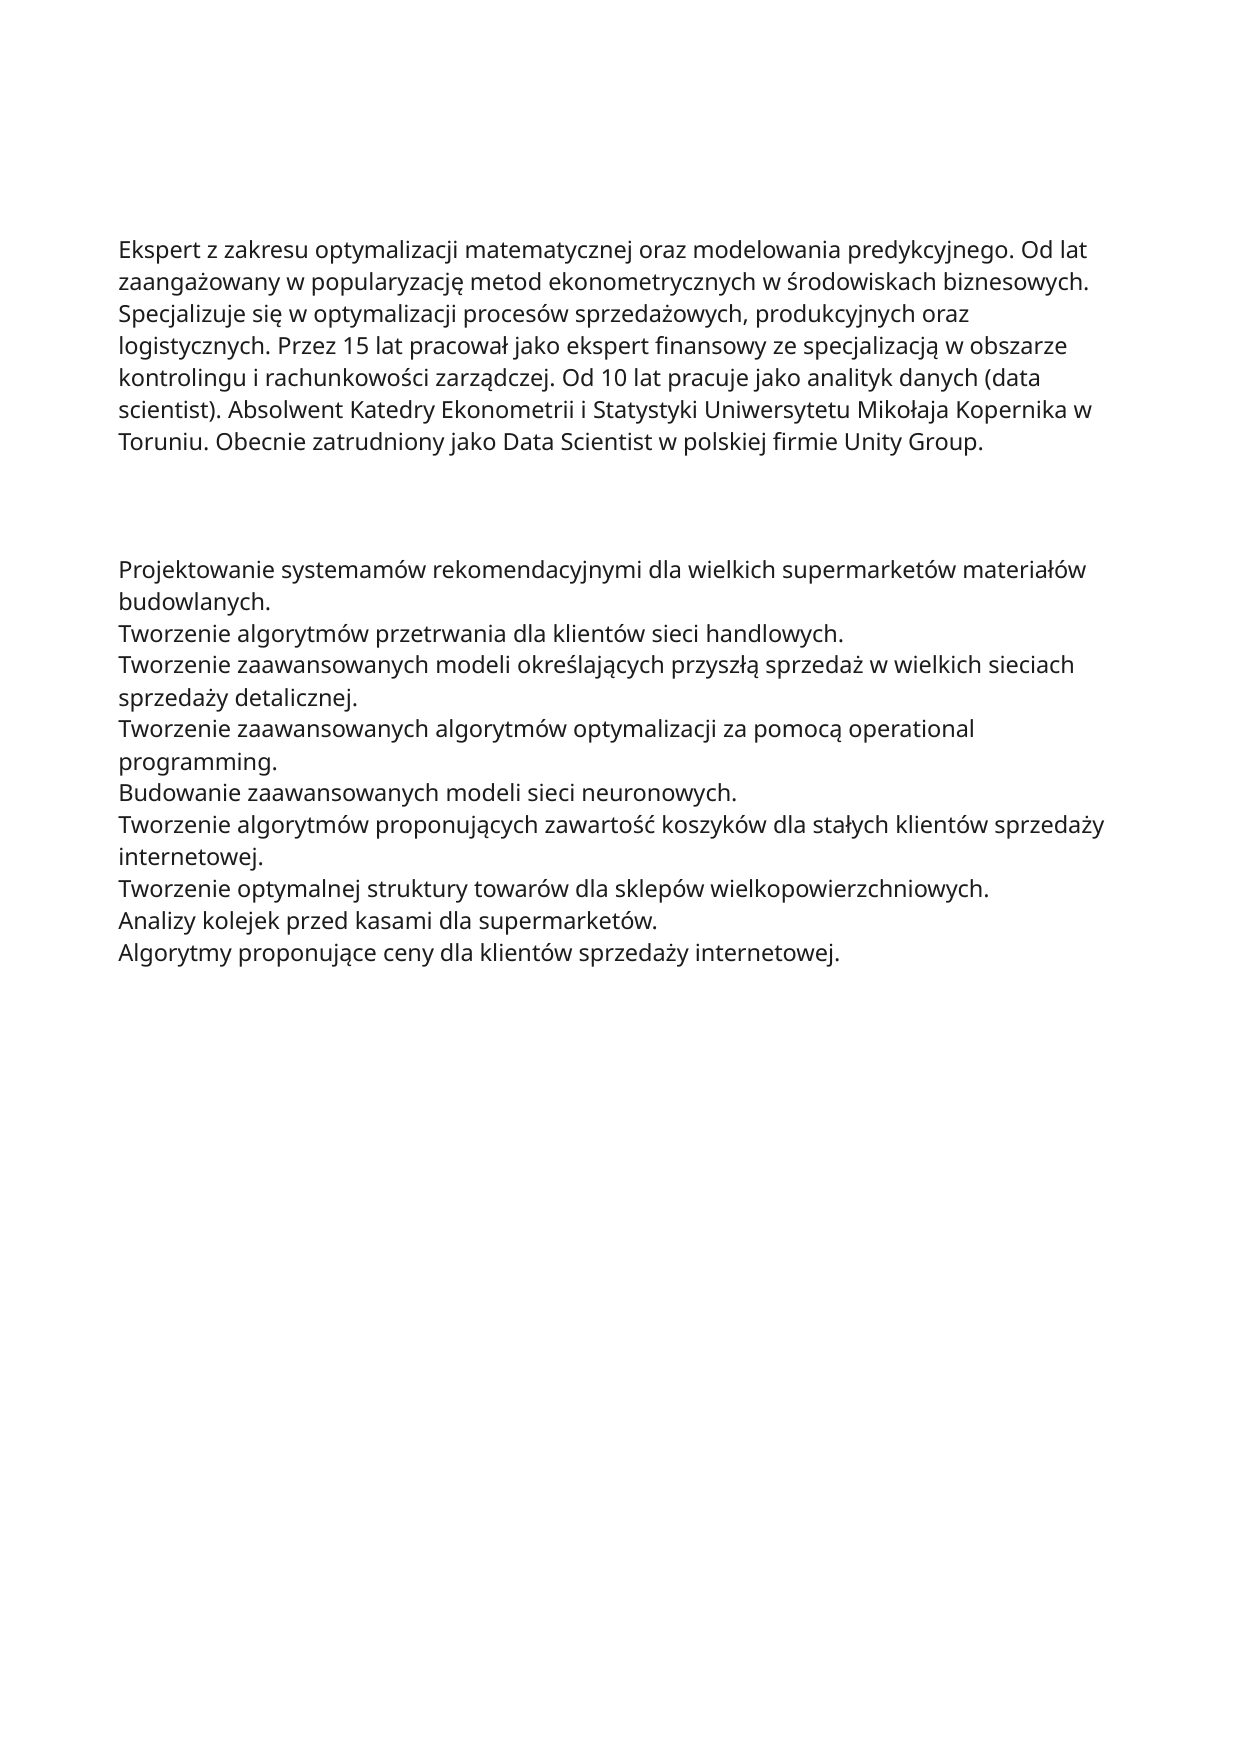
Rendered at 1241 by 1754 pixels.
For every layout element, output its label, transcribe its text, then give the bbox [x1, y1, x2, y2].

text Tworzenie algorytmów proponujących zawartość koszyków dla stałych klientów sprzedaży internetowej. [118, 809, 1122, 873]
text Tworzenie zaawansowanych modeli określających przyszłą sprzedaż w wielkich sieciach sprzedaży detalicznej. [118, 649, 1122, 713]
text Projektowanie systemamów rekomendacyjnymi dla wielkich supermarketów materiałów budowlanych. [118, 553, 1122, 617]
text Tworzenie optymalnej struktury towarów dla sklepów wielkopowierzchniowych. [118, 873, 1122, 905]
text Analizy kolejek przed kasami dla supermarketów. [118, 905, 1122, 937]
text Tworzenie algorytmów przetrwania dla klientów sieci handlowych. [118, 617, 1122, 649]
text Budowanie zaawansowanych modeli sieci neuronowych. [118, 777, 1122, 809]
text Algorytmy proponujące ceny dla klientów sprzedaży internetowej. [118, 937, 1122, 969]
text Tworzenie zaawansowanych algorytmów optymalizacji za pomocą operational programming. [118, 713, 1122, 777]
text Ekspert z zakresu optymalizacji matematycznej oraz modelowania predykcyjnego. Od lat zaangażowany w popularyzację metod ekonometrycznych w środowiskach biznesowych. Specjalizuje się w optymalizacji procesów sprzedażowych, produkcyjnych oraz logistycznych. Przez 15 lat pracował jako ekspert finansowy ze specjalizacją w obszarze kontrolingu i rachunkowości zarządczej. Od 10 lat pracuje jako analityk danych (data scientist). Absolwent Katedry Ekonometrii i Statystyki Uniwersytetu Mikołaja Kopernika w Toruniu. Obecnie zatrudniony jako Data Scientist w polskiej firmie Unity Group. [118, 233, 1122, 457]
